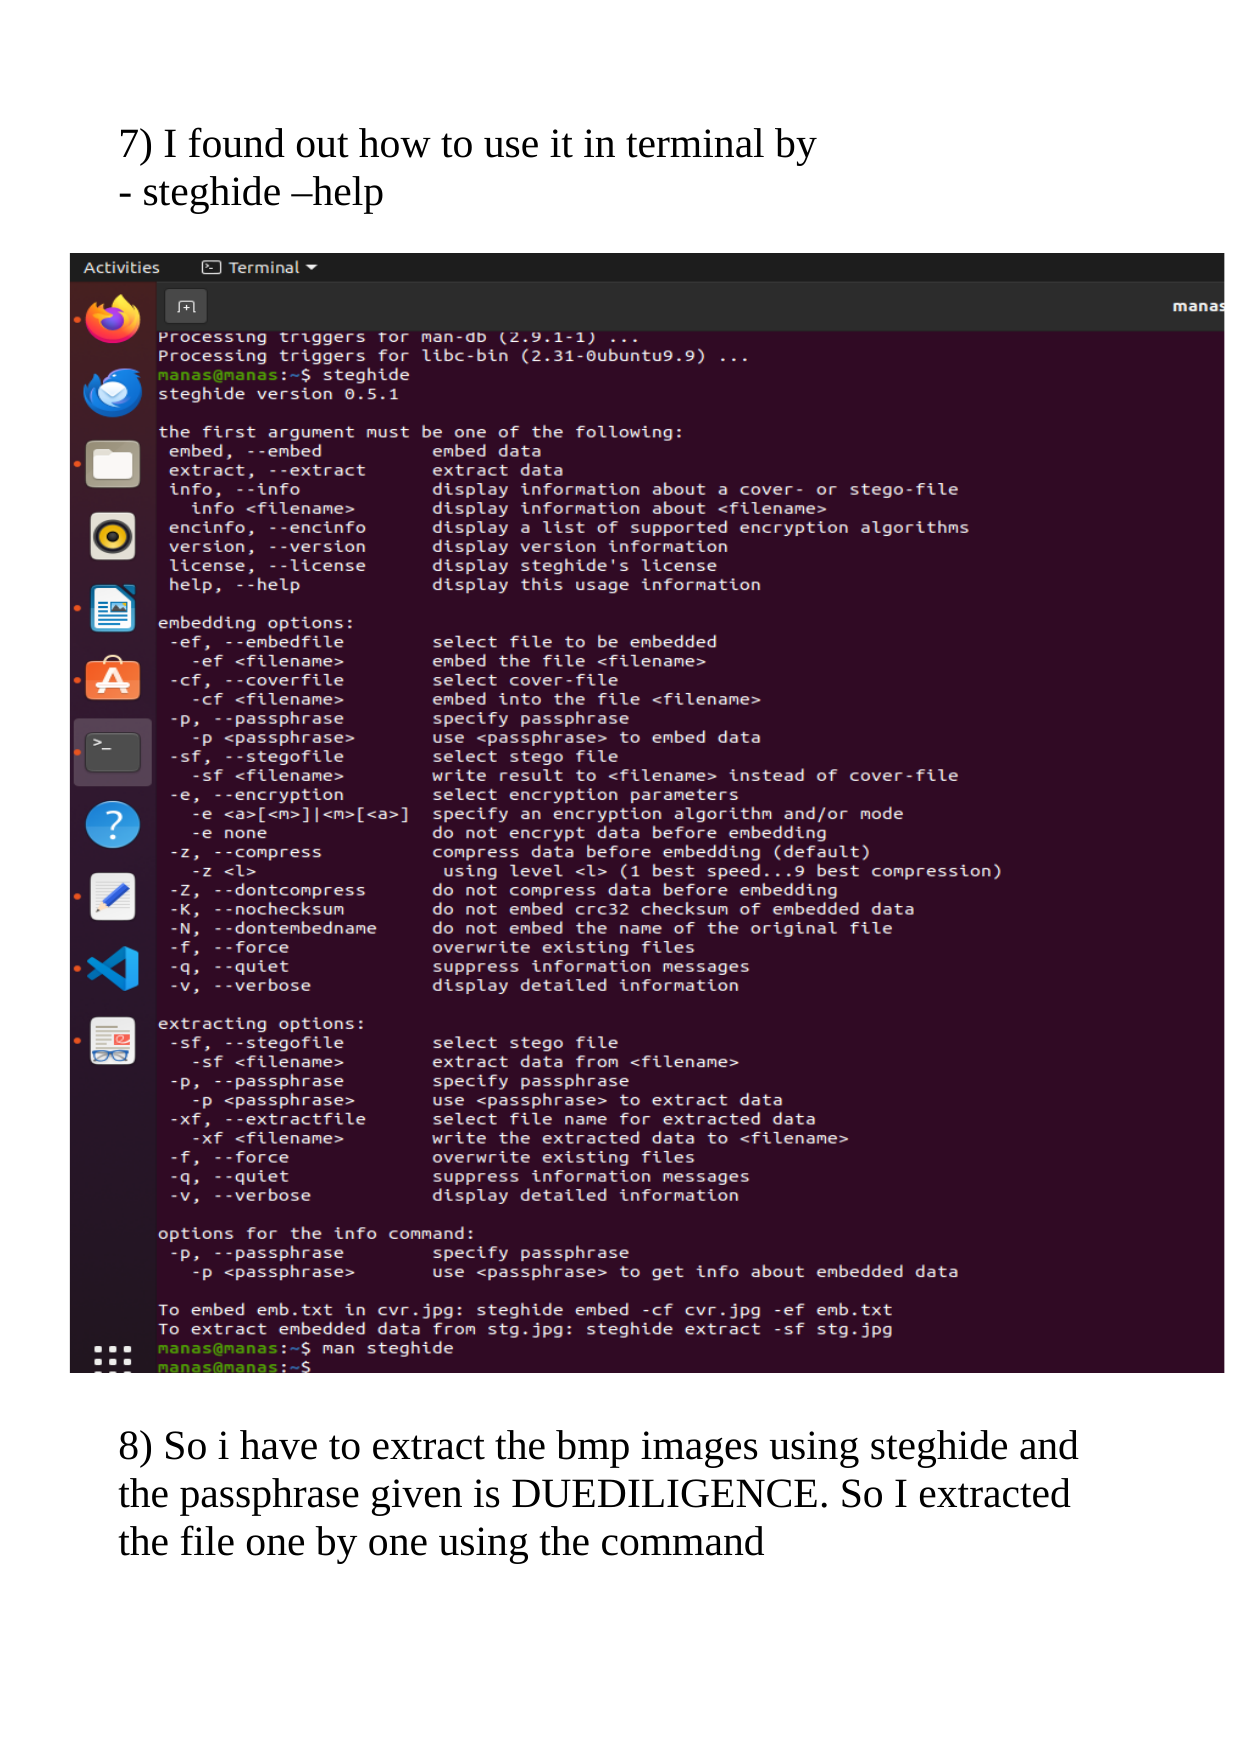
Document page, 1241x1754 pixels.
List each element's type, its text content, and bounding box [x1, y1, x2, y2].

text 8) So i have to extract the bmp images using steghide and the passphrase given is DUEDILIGENCE. So I extracted the file one by one using the command [118, 1420, 1122, 1564]
text - steghide –help [118, 166, 1122, 214]
text 7) I found out how to use it in terminal by [118, 118, 1122, 166]
